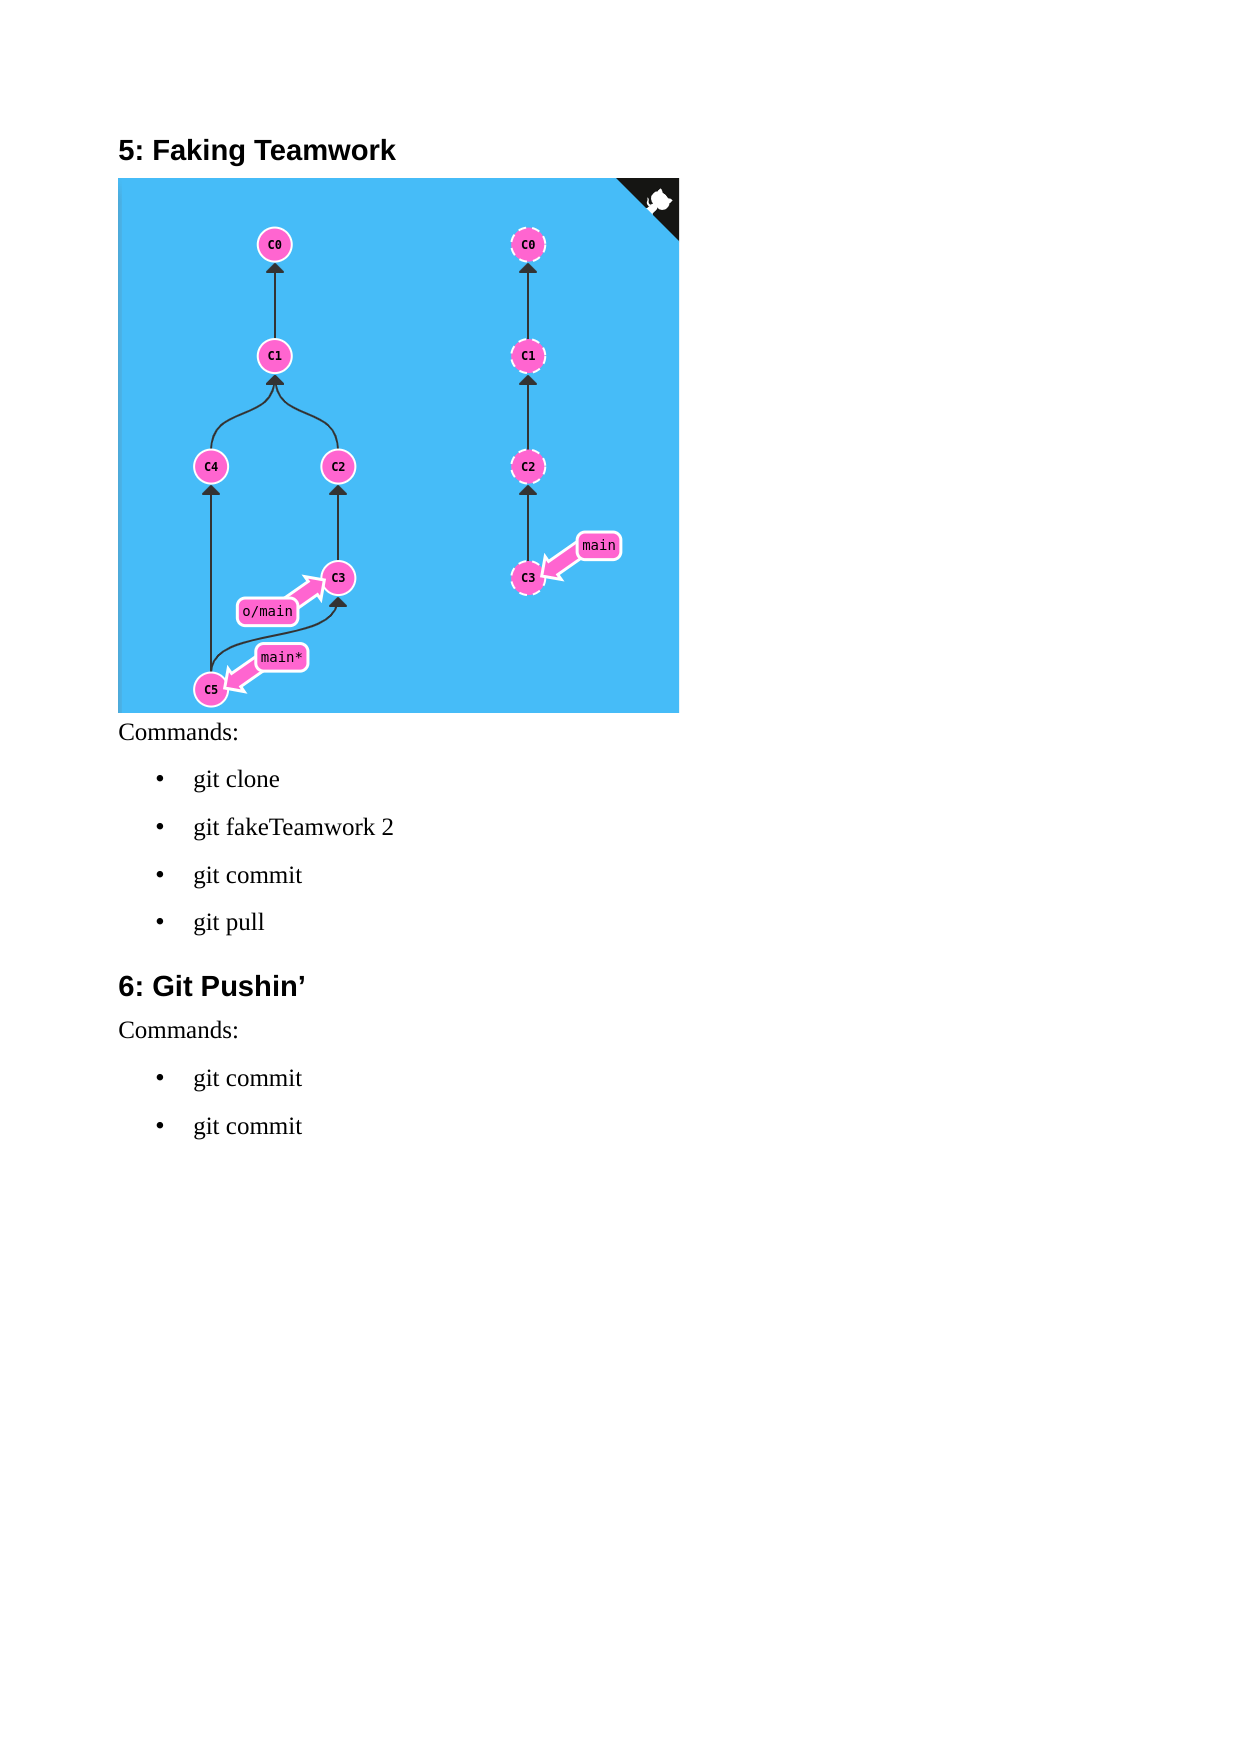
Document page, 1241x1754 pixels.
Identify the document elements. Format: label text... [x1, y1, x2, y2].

list git fakeTeamwork 2 [156, 812, 1122, 841]
picture [118, 178, 680, 713]
list git commit [156, 1111, 1122, 1139]
list git clone [156, 764, 1122, 793]
list git commit [156, 860, 1122, 888]
list git commit [156, 1063, 1122, 1092]
text Commands: [118, 1016, 1122, 1044]
text Commands: [118, 179, 1122, 746]
subtitle 5: Faking Teamwork [118, 133, 1122, 166]
list git pull [156, 907, 1122, 936]
subtitle 6: Git Pushin’ [118, 969, 1122, 1003]
